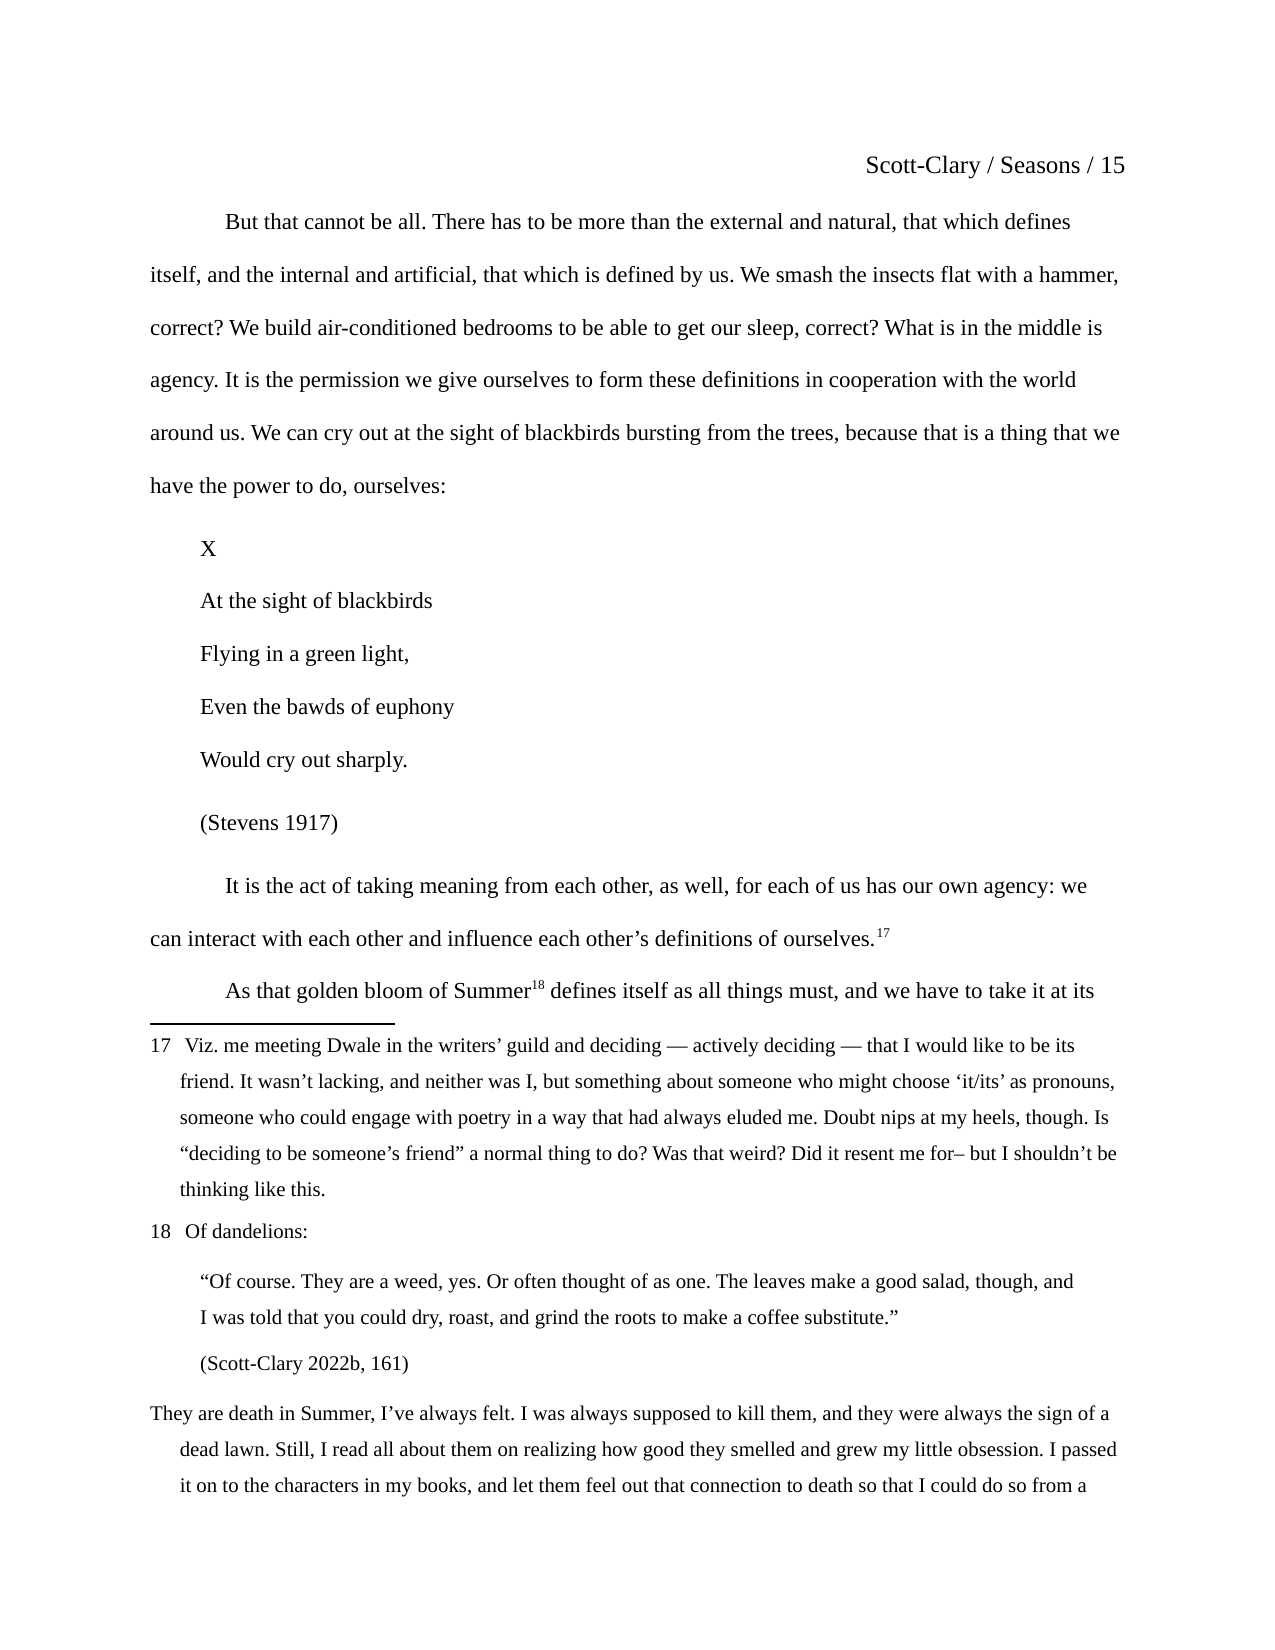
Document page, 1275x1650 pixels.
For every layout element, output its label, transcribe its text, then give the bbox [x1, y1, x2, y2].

text “Of course. They are a weed, yes. Or often thought of as one. The leaves make a good salad, though, and I was told that you could dry, roast, and grind the roots to make a coffee substitute.” [200, 1269, 1075, 1329]
text It is the act of taking meaning from each other, as well, for each of us has our own agency: we can interact with each other and influence each other’s definitions of ourselves. [150, 872, 1125, 951]
text As that golden bloom of Summer defines itself as all things must, and we have to take it at its [150, 977, 1125, 1004]
text Of dandelions: [147, 1216, 1128, 1246]
text They are death in Summer, I’ve always felt. I was always supposed to kill them, and they were always the sign of a dead lawn. Still, I read all about them on realizing how good they smelled and grew my little obsession. I passed it on to the characters in my books, and let them feel out that connection to death so that I could do so from a [147, 1398, 1128, 1500]
text X At the sight of blackbirds Flying in a green light, Even the bawds of euphony Would cry out sharply. [200, 535, 1075, 772]
text (Stevens 1917) [200, 809, 1075, 835]
text But that cannot be all. There has to be more than the external and natural, that which defines itself, and the internal and artificial, that which is defined by us. We smash the insects flat with a hammer, correct? We build air-conditioned bedrooms to be able to get our sleep, correct? What is in the middle is agency. It is the permission we give ourselves to form these definitions in cooperation with the world around us. We can cry out at the sight of blackbirds bursting from the trees, because that is a thing that we have the power to do, ourselves: [150, 208, 1125, 498]
text Viz. me meeting Dwale in the writers’ guild and deciding — actively deciding — that I would like to be its friend. It wasn’t lacking, and neither was I, but something about someone who might choose ‘it/its’ as pronouns, someone who could engage with poetry in a way that had always eluded me. Doubt nips at my heels, though. Is “deciding to be someone’s friend” a normal thing to do? Was that weird? Did it resent me for– but I shouldn’t be thinking like this. [147, 1030, 1128, 1204]
text (Scott-Clary 2022b, 161) [200, 1351, 1075, 1375]
